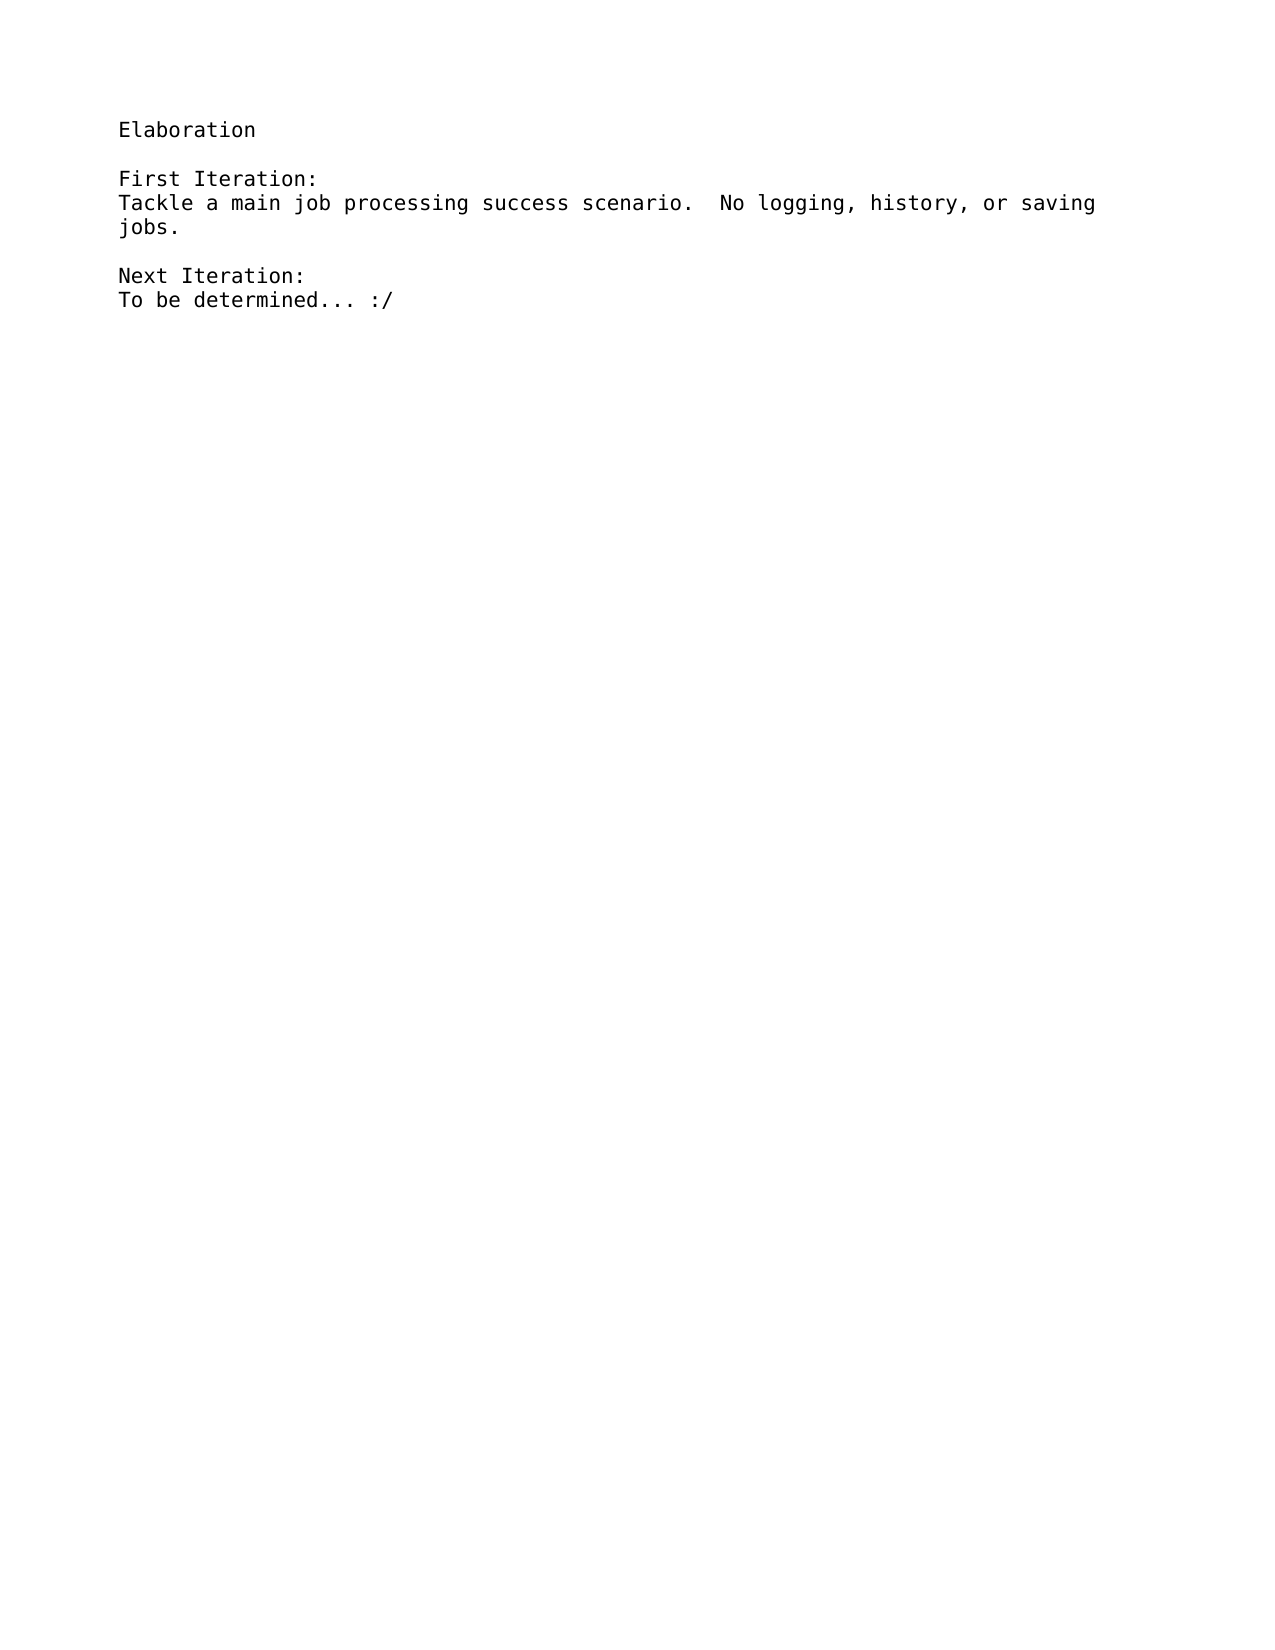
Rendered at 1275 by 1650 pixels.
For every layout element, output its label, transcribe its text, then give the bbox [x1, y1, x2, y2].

text To be determined... :/ [118, 288, 1157, 312]
text Next Iteration: [118, 264, 1157, 288]
text Tackle a main job processing success scenario. No logging, history, or saving jobs. [118, 191, 1157, 239]
text Elaboration [118, 118, 1157, 142]
text First Iteration: [118, 167, 1157, 191]
